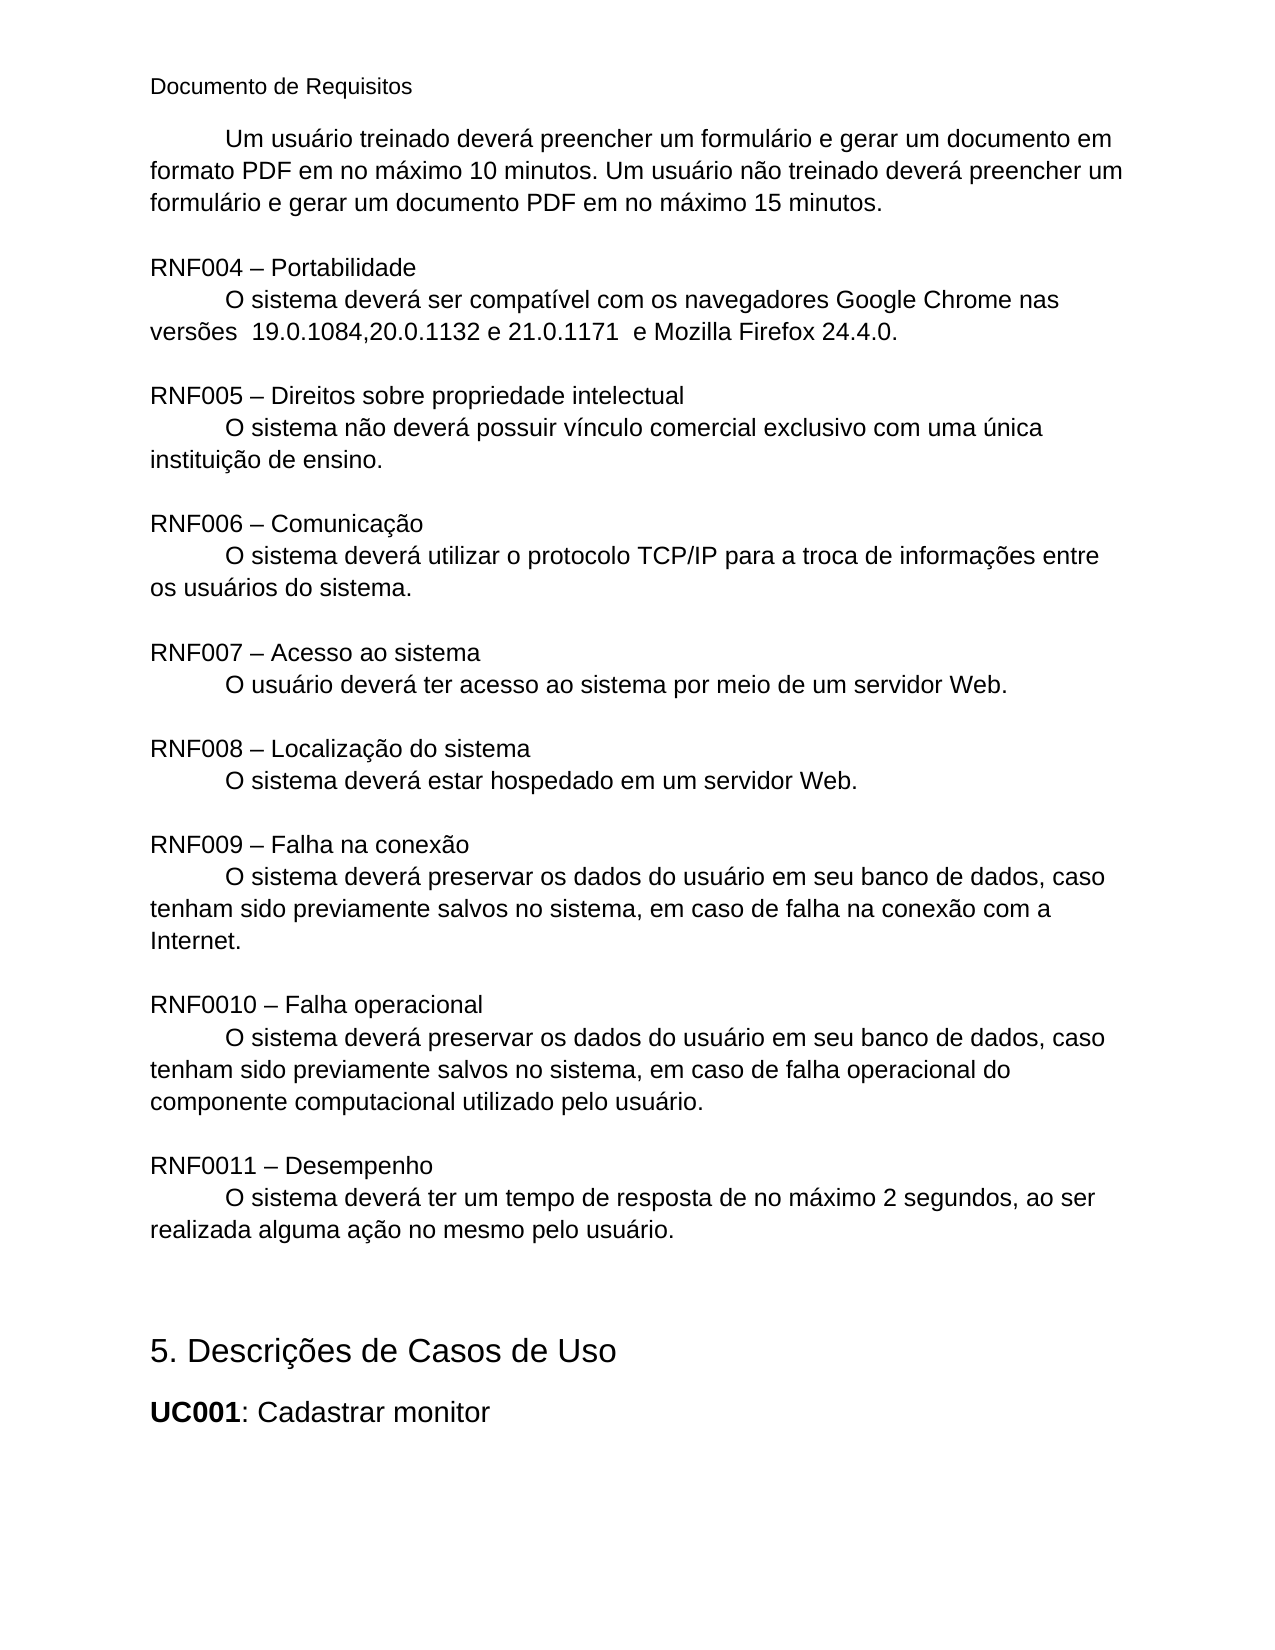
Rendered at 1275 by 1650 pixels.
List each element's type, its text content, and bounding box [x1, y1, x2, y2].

text RNF009 – Falha na conexão [150, 831, 1125, 859]
text RNF006 – Comunicação [150, 510, 1125, 538]
text O sistema deverá ter um tempo de resposta de no máximo 2 segundos, ao ser realizada alguma ação no mesmo pelo usuário. [150, 1184, 1125, 1244]
text RNF007 – Acesso ao sistema [150, 638, 1125, 666]
text O sistema deverá preservar os dados do usuário em seu banco de dados, caso tenham sido previamente salvos no sistema, em caso de falha operacional do componente computacional utilizado pelo usuário. [150, 1023, 1125, 1115]
text RNF0011 – Desempenho [150, 1152, 1125, 1179]
text O sistema deverá ser compatível com os navegadores Google Chrome nas versões 19.0.1084,20.0.1132 e 21.0.1171 e Mozilla Firefox 24.4.0. [150, 285, 1125, 345]
subtitle UC001: Cadastrar monitor [150, 1396, 1125, 1429]
text RNF0010 – Falha operacional [150, 991, 1125, 1019]
text RNF008 – Localização do sistema [150, 734, 1125, 762]
text O usuário deverá ter acesso ao sistema por meio de um servidor Web. [150, 670, 1125, 698]
text RNF005 – Direitos sobre propriedade intelectual [150, 382, 1125, 409]
text Um usuário treinado deverá preencher um formulário e gerar um documento em formato PDF em no máximo 10 minutos. Um usuário não treinado deverá preencher um formulário e gerar um documento PDF em no máximo 15 minutos. [150, 125, 1125, 217]
text RNF004 – Portabilidade [150, 253, 1125, 281]
text O sistema deverá preservar os dados do usuário em seu banco de dados, caso tenham sido previamente salvos no sistema, em caso de falha na conexão com a Internet. [150, 863, 1125, 955]
subtitle 5. Descrições de Casos de Uso [150, 1332, 1125, 1370]
text O sistema não deverá possuir vínculo comercial exclusivo com uma única instituição de ensino. [150, 414, 1125, 474]
text O sistema deverá utilizar o protocolo TCP/IP para a troca de informações entre os usuários do sistema. [150, 542, 1125, 602]
text O sistema deverá estar hospedado em um servidor Web. [150, 767, 1125, 794]
